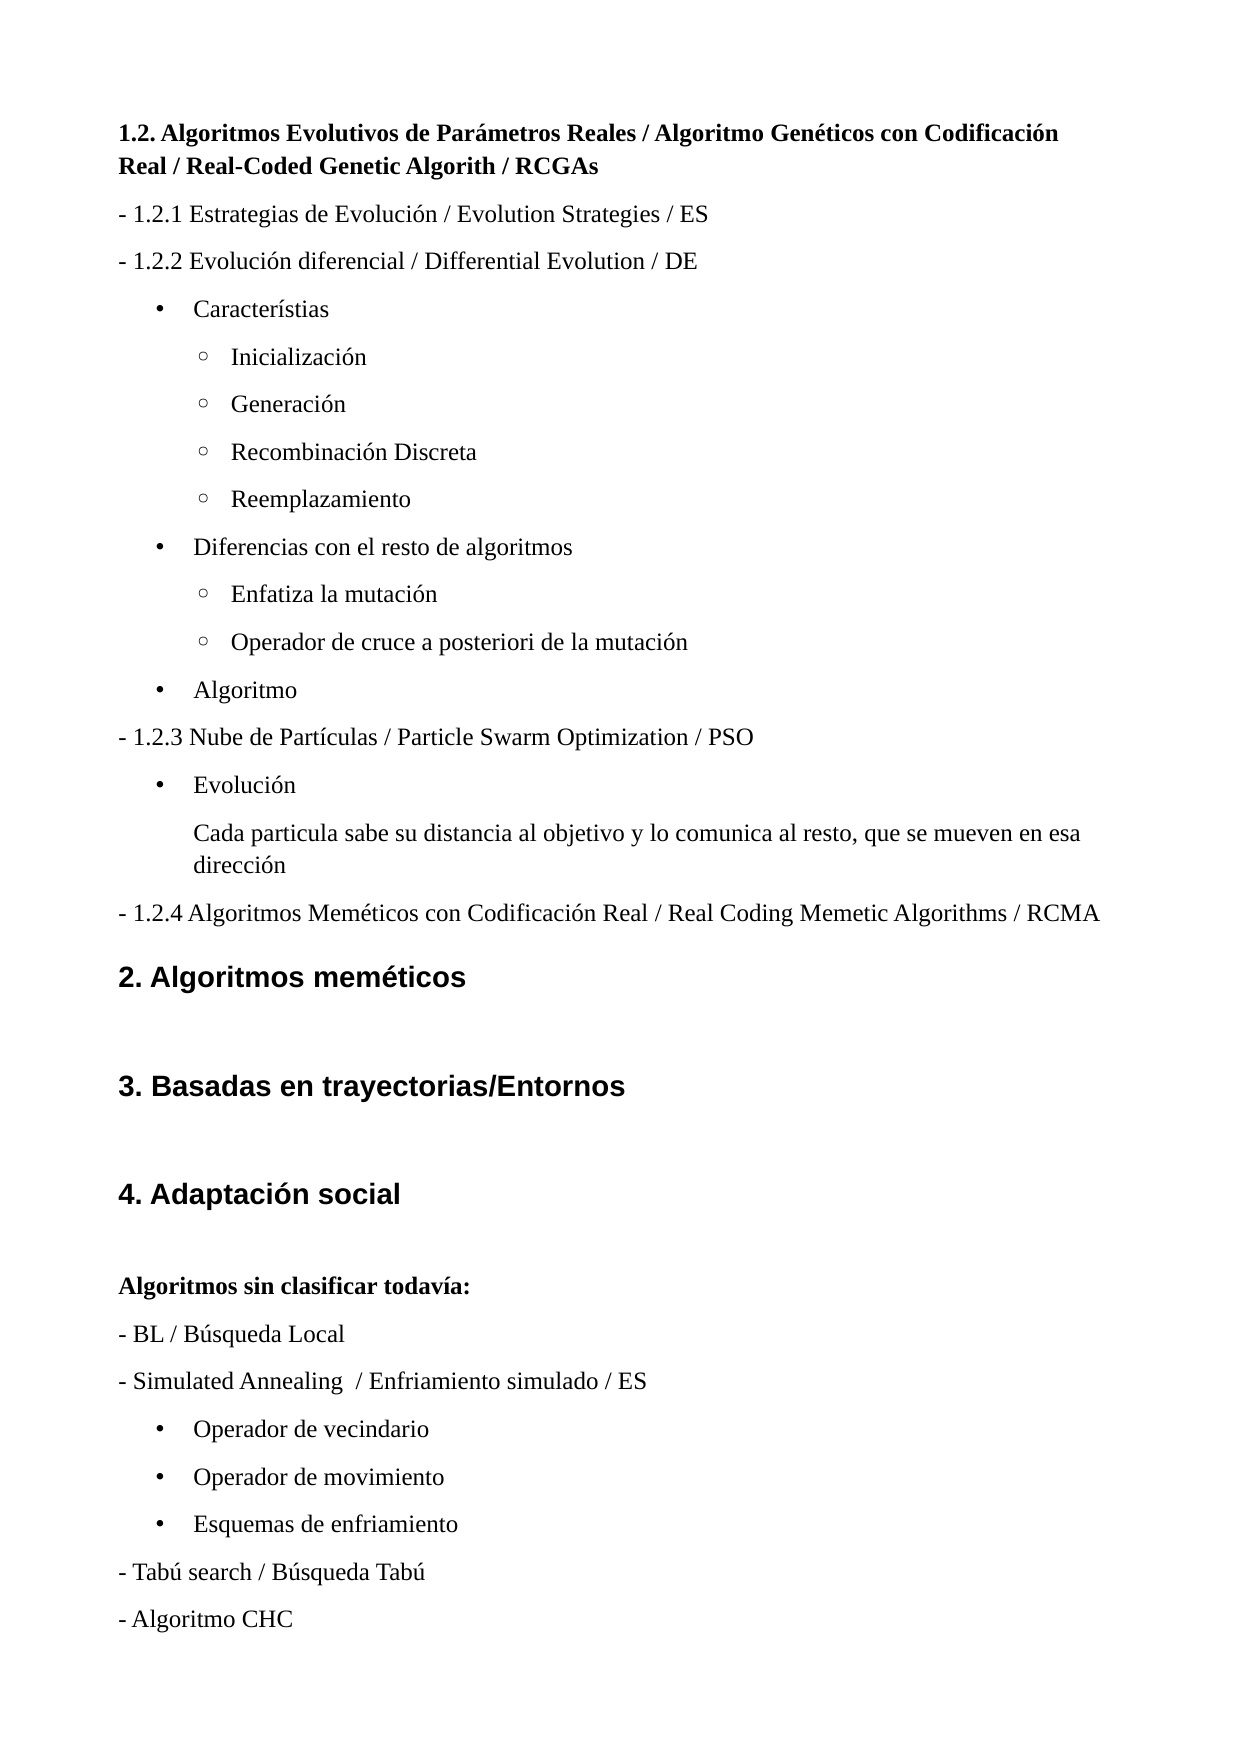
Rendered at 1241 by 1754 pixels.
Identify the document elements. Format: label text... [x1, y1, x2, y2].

list Diferencias con el resto de algoritmos [156, 532, 1122, 561]
text - 1.2.3 Nube de Partículas / Particle Swarm Optimization / PSO [118, 722, 1122, 751]
list Operador de movimiento [156, 1462, 1122, 1490]
text - 1.2.4 Algoritmos Meméticos con Codificación Real / Real Coding Memetic Algorithms / RCMA [118, 898, 1122, 927]
list Generación [193, 389, 1122, 418]
list Operador de cruce a posteriori de la mutación [193, 627, 1122, 656]
text - BL / Búsqueda Local [118, 1319, 1122, 1347]
list Evolución [156, 770, 1122, 799]
subtitle 3. Basadas en trayectorias/Entornos [118, 1069, 1122, 1103]
text - Simulated Annealing / Enfriamiento simulado / ES [118, 1366, 1122, 1395]
list Cada particula sabe su distancia al objetivo y lo comunica al resto, que se mueven en esa dirección [156, 818, 1122, 879]
list Característias [156, 294, 1122, 323]
text 1.2. Algoritmos Evolutivos de Parámetros Reales / Algoritmo Genéticos con Codificación Real / Real-Coded Genetic Algorith / RCGAs [118, 118, 1122, 180]
subtitle 2. Algoritmos meméticos [118, 960, 1122, 994]
text - 1.2.1 Estrategias de Evolución / Evolution Strategies / ES [118, 199, 1122, 227]
text - Algoritmo CHC [118, 1604, 1122, 1633]
list Esquemas de enfriamiento [156, 1509, 1122, 1538]
list Reemplazamiento [193, 484, 1122, 513]
text - Tabú search / Búsqueda Tabú [118, 1557, 1122, 1586]
list Recombinación Discreta [193, 437, 1122, 466]
text Algoritmos sin clasificar todavía: [118, 1271, 1122, 1300]
list Algoritmo [156, 675, 1122, 703]
subtitle 4. Adaptación social [118, 1177, 1122, 1211]
list Inicialización [193, 342, 1122, 370]
list Enfatiza la mutación [193, 579, 1122, 608]
list Operador de vecindario [156, 1414, 1122, 1443]
text - 1.2.2 Evolución diferencial / Differential Evolution / DE [118, 246, 1122, 275]
